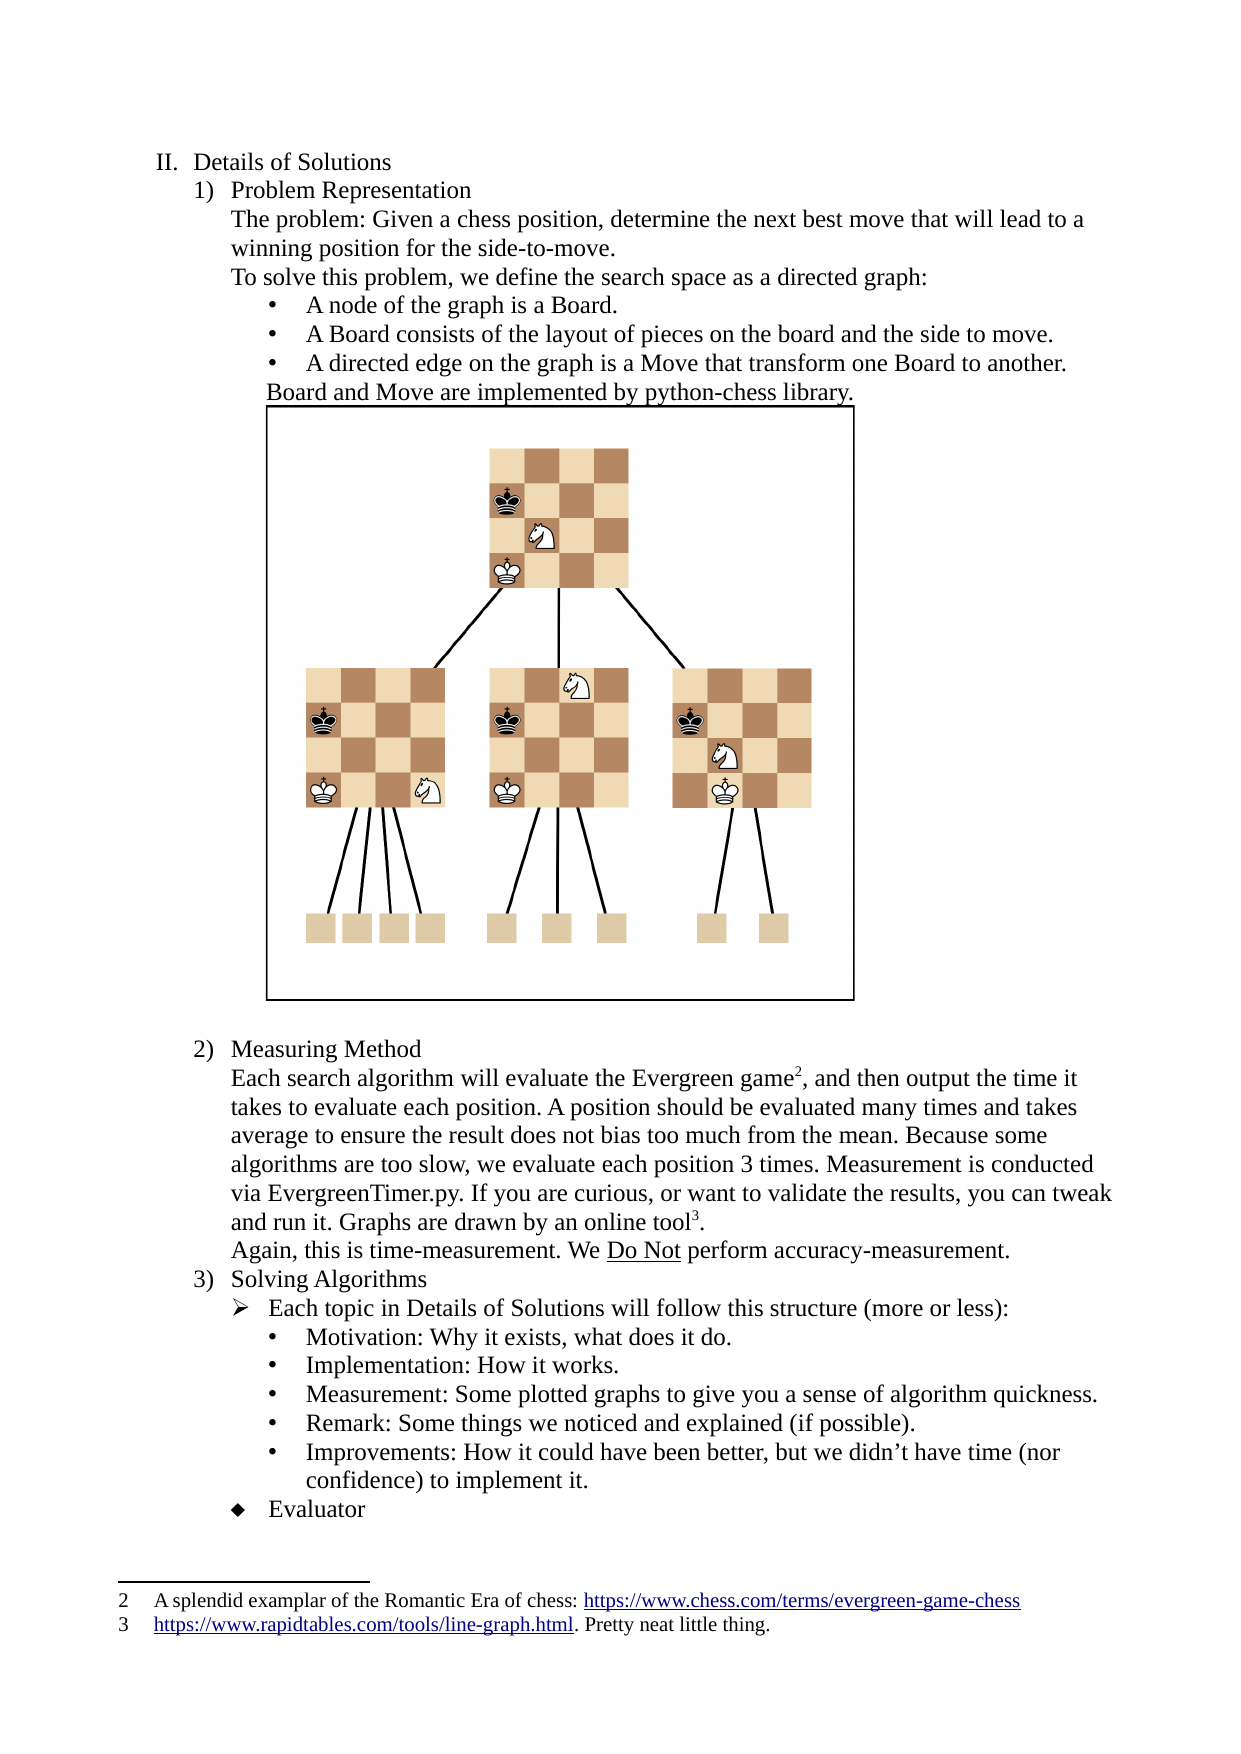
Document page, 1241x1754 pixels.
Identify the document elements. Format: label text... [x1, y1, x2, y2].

list A splendid examplar of the Romantic Era of chess: https://www.chess.com/terms/evergreen-game-chess [118, 1588, 1122, 1612]
list Each topic in Details of Solutions will follow this structure (more or less): [231, 1293, 1122, 1322]
list The problem: Given a chess position, determine the next best move that will lead to a winning position for the side-to-move. To solve this problem, we define the search space as a directed graph: [193, 204, 1122, 291]
list Details of Solutions [156, 147, 1122, 176]
list Each search algorithm will evaluate the Evergreen game, and then output the time it takes to evaluate each position. A position should be evaluated many times and takes average to ensure the result does not bias too much from the mean. Because some algorithms are too slow, we evaluate each position 3 times. Measurement is conducted via EvergreenTimer.py. If you are curious, or want to validate the results, you can tweak and run it. Graphs are drawn by an online tool. Again, this is time-measurement. We Do Not perform accuracy-measurement. [193, 1063, 1122, 1264]
list Improvements: How it could have been better, but we didn’t have time (nor confidence) to implement it. [268, 1437, 1122, 1494]
list A Board consists of the layout of pieces on the board and the side to move. [268, 319, 1122, 348]
list Measuring Method [193, 1034, 1122, 1063]
list A directed edge on the graph is a Move that transform one Board to another. [268, 348, 1122, 377]
list Problem Representation [193, 176, 1122, 204]
list Measurement: Some plotted graphs to give you a sense of algorithm quickness. [268, 1379, 1122, 1408]
list A node of the graph is a Board. [268, 291, 1122, 319]
list Evaluator [231, 1494, 1122, 1523]
text Board and Move are implemented by python-chess library. [118, 377, 1122, 406]
picture [265, 405, 855, 1001]
list Motivation: Why it exists, what does it do. [268, 1322, 1122, 1351]
list https://www.rapidtables.com/tools/line-graph.html. Pretty neat little thing. [118, 1612, 1122, 1636]
list Implementation: How it works. [268, 1351, 1122, 1379]
list Remark: Some things we noticed and explained (if possible). [268, 1408, 1122, 1437]
list Solving Algorithms [193, 1264, 1122, 1293]
